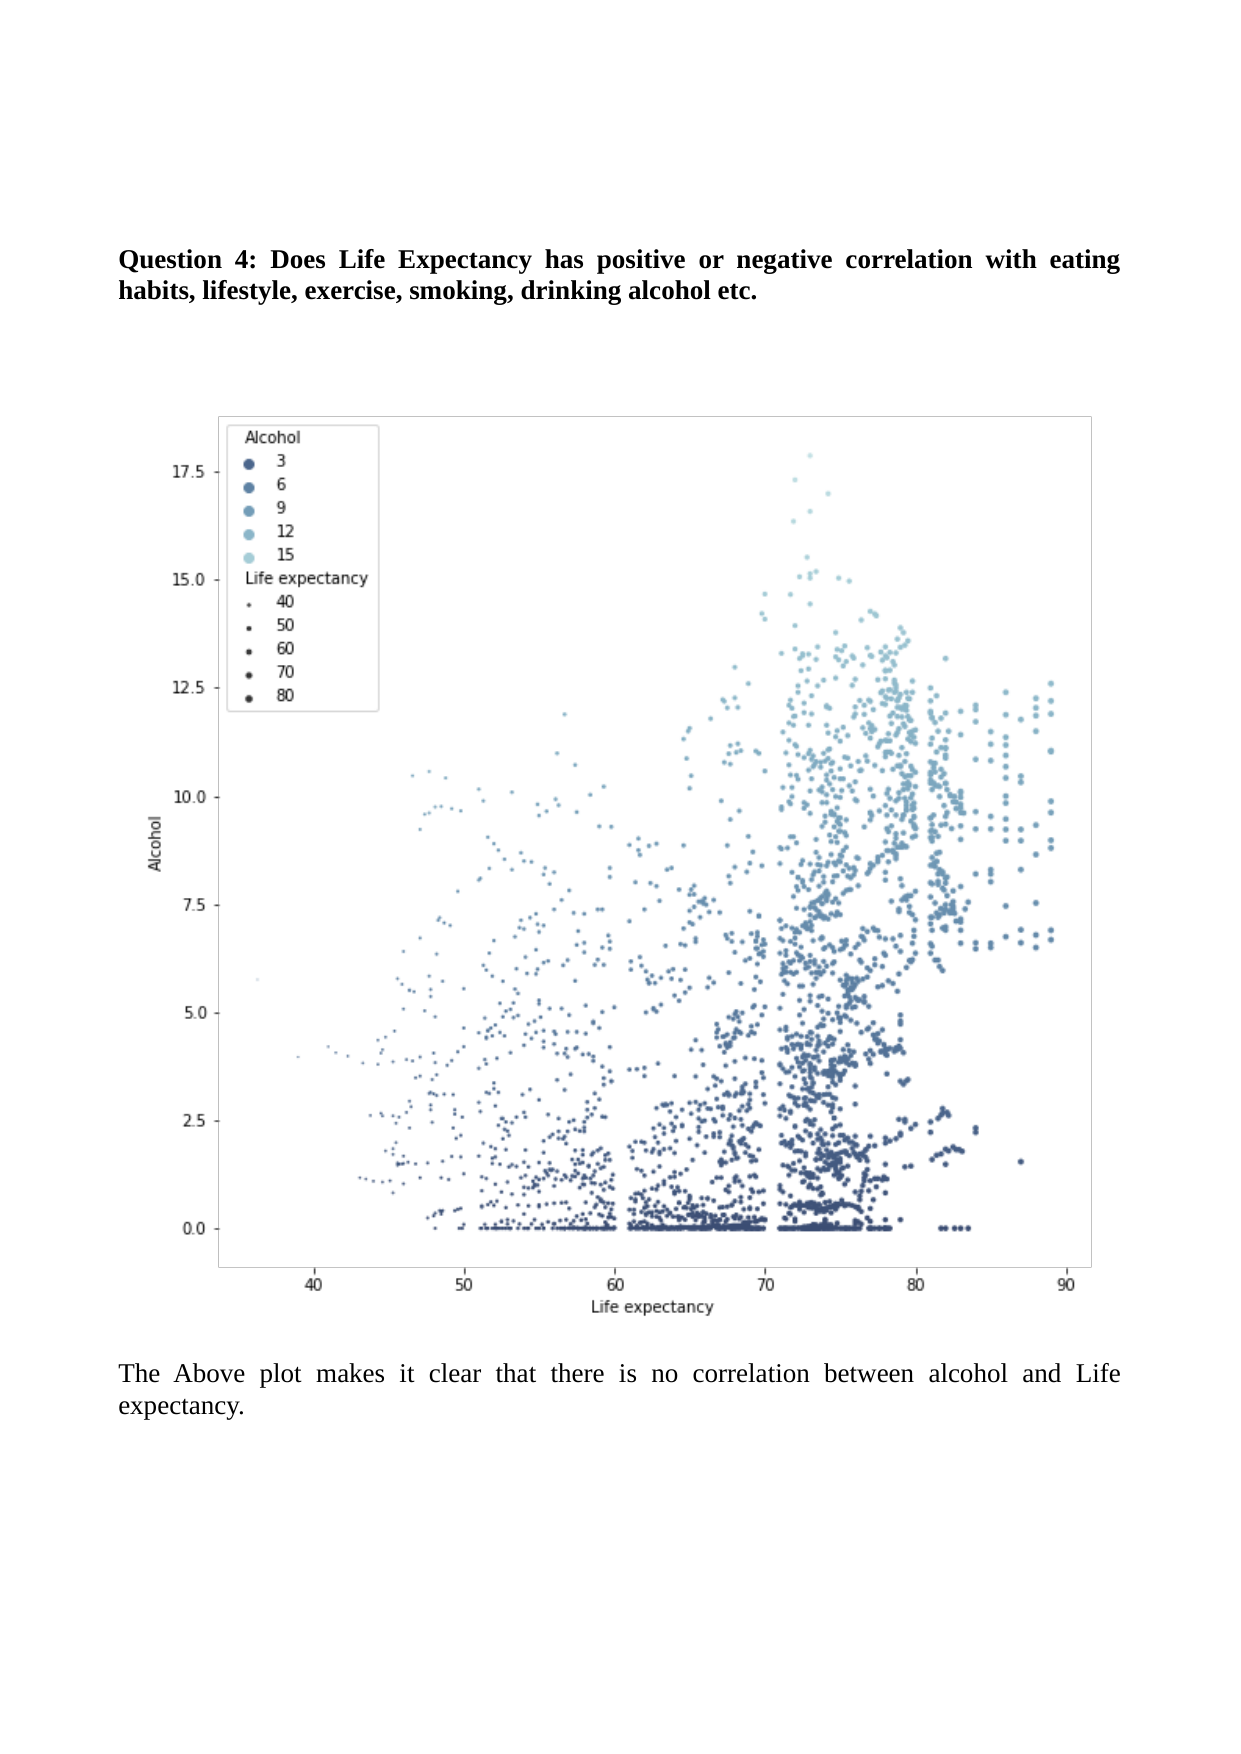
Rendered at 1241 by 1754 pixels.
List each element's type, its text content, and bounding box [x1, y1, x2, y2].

picture [139, 406, 1101, 1327]
text Question 4: Does Life Expectancy has positive or negative correlation with eating habits, lifestyle, exercise, smoking, drinking alcohol etc. [118, 243, 1122, 305]
text The Above plot makes it clear that there is no correlation between alcohol and Life expectancy. [118, 1358, 1122, 1420]
